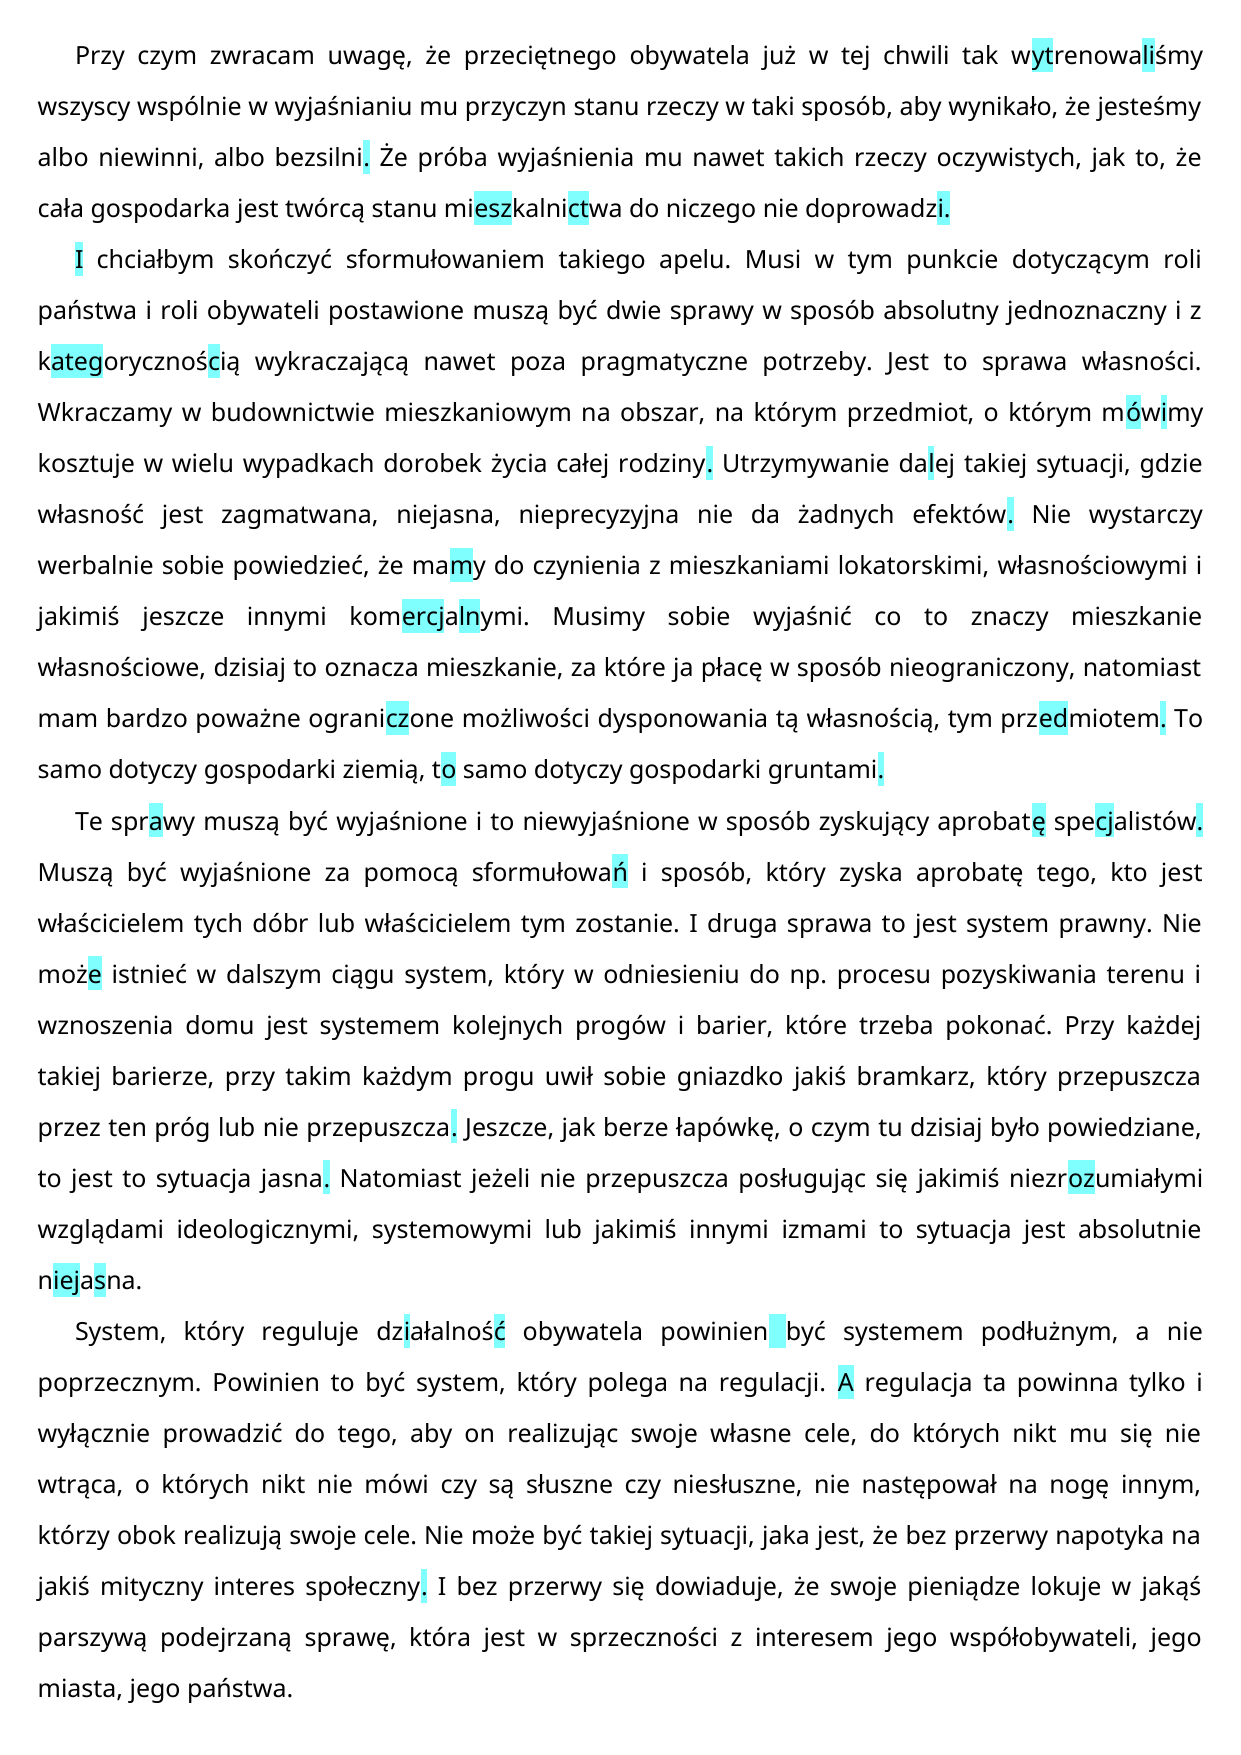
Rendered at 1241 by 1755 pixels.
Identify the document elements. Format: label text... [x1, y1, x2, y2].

text Przy czym zwracam uwagę, że przeciętnego obywatela już w tej chwili tak wytrenowaliśmy wszyscy wspólnie w wyjaśnianiu mu przyczyn stanu rzeczy w taki sposób, aby wynikało, że jesteśmy albo niewinni, albo bezsilni. Że próba wyjaśnienia mu nawet takich rzeczy oczywistych, jak to, że cała gospodarka jest twórcą stanu mieszkalnictwa do niczego nie doprowadzi. [37, 37, 1203, 225]
text I chciałbym skończyć sformułowaniem takiego apelu. Musi w tym punkcie dotyczącym roli państwa i roli obywateli postawione muszą być dwie sprawy w sposób absolutny jednoznaczny i z kategorycznością wykraczającą nawet poza pragmatyczne potrzeby. Jest to sprawa własności. Wkraczamy w budownictwie mieszkaniowym na obszar, na którym przedmiot, o którym mówimy kosztuje w wielu wypadkach dorobek życia całej rodziny. Utrzymywanie dalej takiej sytuacji, gdzie własność jest zagmatwana, niejasna, nieprecyzyjna nie da żadnych efektów. Nie wystarczy werbalnie sobie powiedzieć, że mamy do czynienia z mieszkaniami lokatorskimi, własnościowymi i jakimiś jeszcze innymi komercjalnymi. Musimy sobie wyjaśnić co to znaczy mieszkanie własnościowe, dzisiaj to oznacza mieszkanie, za które ja płacę w sposób nieograniczony, natomiast mam bardzo poważne ograniczone możliwości dysponowania tą własnością, tym przedmiotem. To samo dotyczy gospodarki ziemią, to samo dotyczy gospodarki gruntami. [37, 242, 1203, 786]
text System, który reguluje działalność obywatela powinien być systemem podłużnym, a nie poprzecznym. Powinien to być system, który polega na regulacji. A regulacja ta powinna tylko i wyłącznie prowadzić do tego, aby on realizując swoje własne cele, do których nikt mu się nie wtrąca, o których nikt nie mówi czy są słuszne czy niesłuszne, nie następował na nogę innym, którzy obok realizują swoje cele. Nie może być takiej sytuacji, jaka jest, że bez przerwy napotyka na jakiś mityczny interes społeczny. I bez przerwy się dowiaduje, że swoje pieniądze lokuje w jakąś parszywą podejrzaną sprawę, która jest w sprzeczności z interesem jego współobywateli, jego miasta, jego państwa. [37, 1313, 1203, 1705]
text Te sprawy muszą być wyjaśnione i to niewyjaśnione w sposób zyskujący aprobatę specjalistów. Muszą być wyjaśnione za pomocą sformułowań i sposób, który zyska aprobatę tego, kto jest właścicielem tych dóbr lub właścicielem tym zostanie. I druga sprawa to jest system prawny. Nie może istnieć w dalszym ciągu system, który w odniesieniu do np. procesu pozyskiwania terenu i wznoszenia domu jest systemem kolejnych progów i barier, które trzeba pokonać. Przy każdej takiej barierze, przy takim każdym progu uwił sobie gniazdko jakiś bramkarz, który przepuszcza przez ten próg lub nie przepuszcza. Jeszcze, jak berze łapówkę, o czym tu dzisiaj było powiedziane, to jest to sytuacja jasna. Natomiast jeżeli nie przepuszcza posługując się jakimiś niezrozumiałymi wzglądami ideologicznymi, systemowymi lub jakimiś innymi izmami to sytuacja jest absolutnie niejasna. [37, 803, 1203, 1297]
